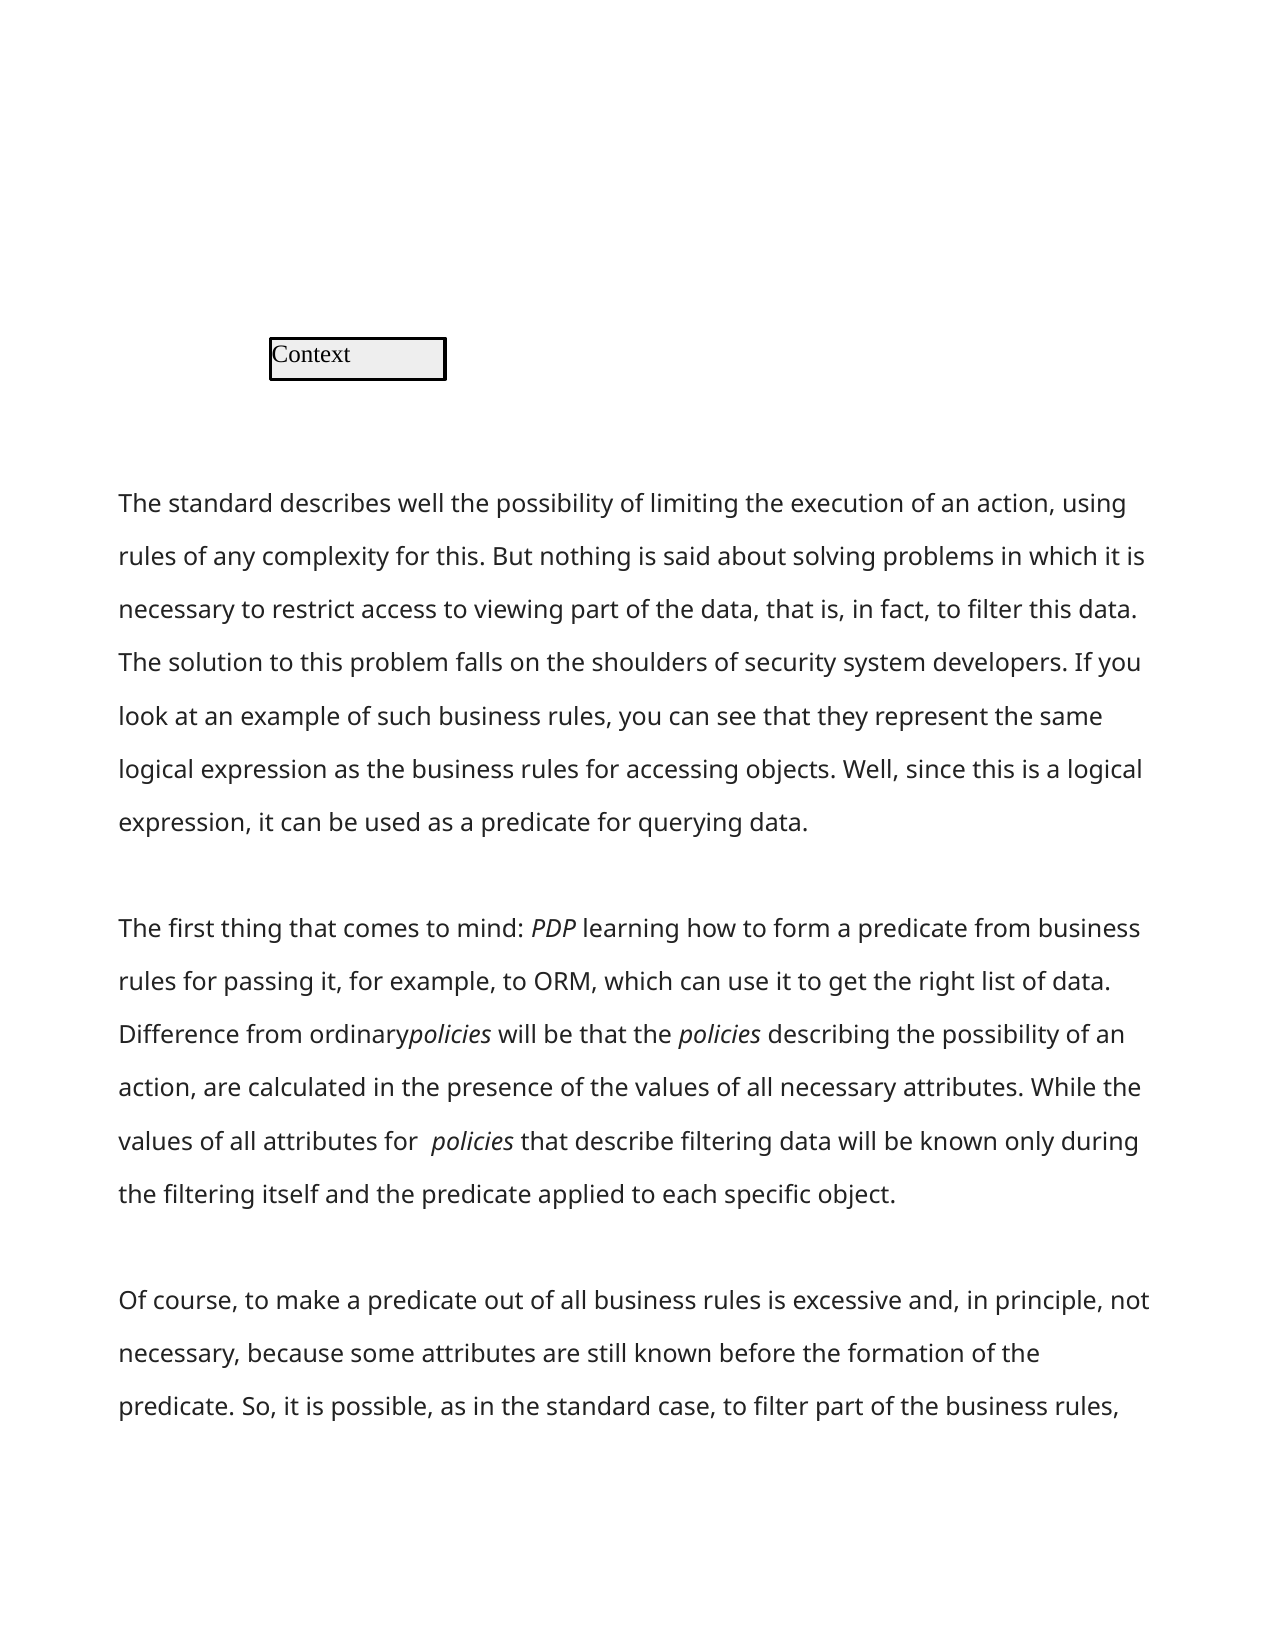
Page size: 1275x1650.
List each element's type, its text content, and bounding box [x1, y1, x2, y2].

text The standard describes well the possibility of limiting the execution of an action, using rules of any complexity for this. But nothing is said about solving problems in which it is necessary to restrict access to viewing part of the data, that is, in fact, to filter this data. The solution to this problem falls on the shoulders of security system developers. If you look at an example of such business rules, you can see that they represent the same logical expression as the business rules for accessing objects. Well, since this is a logical expression, it can be used as a predicate for querying data. The first thing that comes to mind: PDP learning how to form a predicate from business rules for passing it, for example, to ORM, which can use it to get the right list of data. Difference from ordinarypolicies will be that the policies describing the possibility of an action, are calculated in the presence of the values of all necessary attributes. While the values of all attributes for policies that describe filtering data will be known only during the filtering itself and the predicate applied to each specific object. Of course, to make a predicate out of all business rules is excessive and, in principle, not necessary, because some attributes are still known before the formation of the predicate. So, it is possible, as in the standard case, to filter part of the business rules, [118, 379, 1157, 1423]
